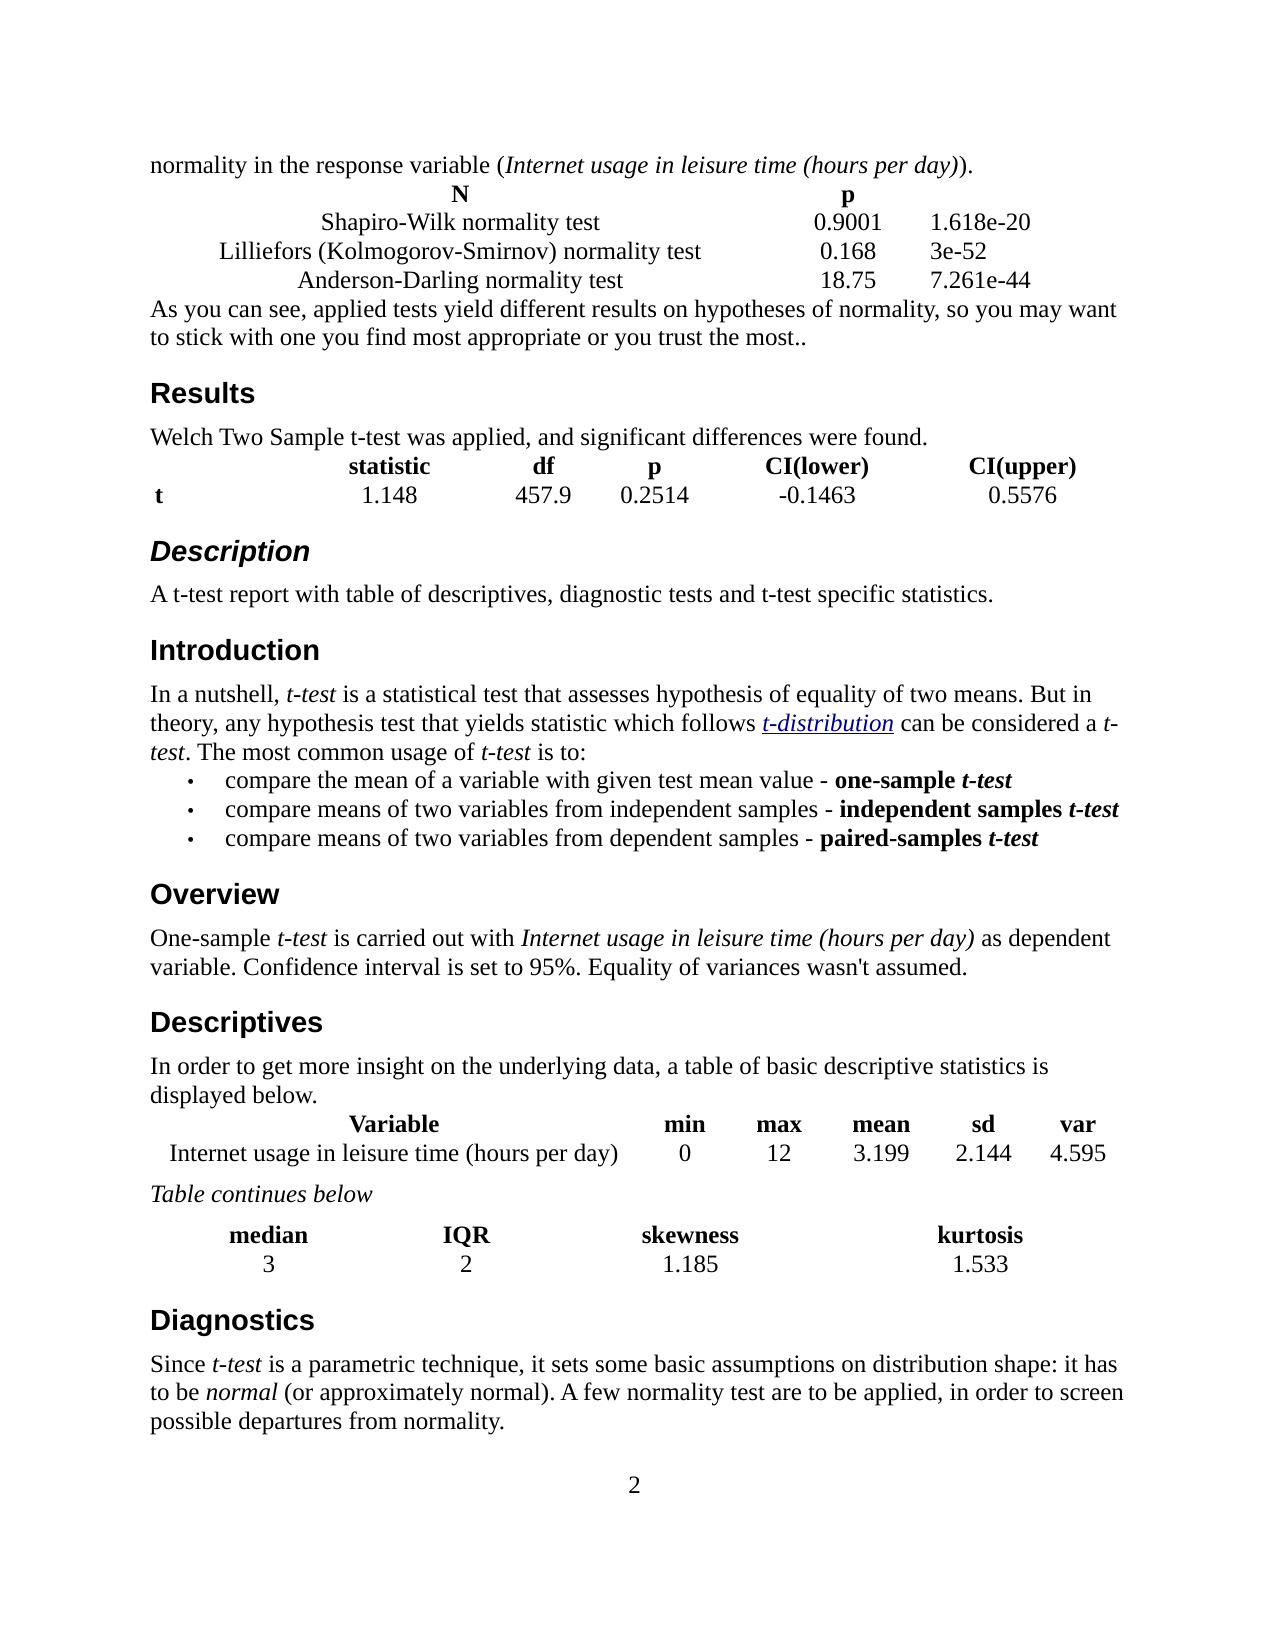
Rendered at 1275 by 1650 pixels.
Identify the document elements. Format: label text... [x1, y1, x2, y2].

subtitle Results [150, 376, 1125, 410]
table_header skewness [545, 1220, 835, 1249]
table_cell 1.533 [835, 1249, 1125, 1278]
table_cell -0.1463 [714, 480, 920, 508]
table_cell 2.144 [936, 1138, 1031, 1166]
subtitle Overview [150, 877, 1125, 910]
subtitle Descriptives [150, 1005, 1125, 1039]
table_header max [732, 1109, 826, 1138]
table_cell 3.199 [826, 1138, 936, 1166]
table_header statistic [287, 451, 492, 480]
text As you can see, applied tests yield different results on hypotheses of normality, so you may want to stick with one you find most appropriate or you trust the most.. [150, 294, 1125, 351]
subtitle Description [150, 533, 1125, 567]
text normality in the response variable (Internet usage in leisure time (hours per day)). [150, 150, 1125, 179]
table_header var [1031, 1109, 1125, 1138]
table_header p [770, 179, 926, 207]
subtitle Introduction [150, 633, 1125, 667]
table_cell 457.9 [492, 480, 595, 508]
text One-sample t-test is carried out with Internet usage in leisure time (hours per day) as dependent variable. Confidence interval is set to 95%. Equality of variances wasn't assumed. [150, 923, 1125, 980]
table_header kurtosis [835, 1220, 1125, 1249]
table_cell 0.5576 [920, 480, 1125, 508]
table_cell 1.618e-20 [926, 208, 1125, 236]
table_header CI(lower) [714, 451, 920, 480]
table_header p [595, 451, 714, 480]
table_cell Anderson-Darling normality test [150, 265, 770, 294]
text Since t-test is a parametric technique, it sets some basic assumptions on distribution shape: it has to be normal (or approximately normal). A few normality test are to be applied, in order to screen possible departures from normality. [150, 1349, 1125, 1435]
text A t-test report with table of descriptives, diagnostic tests and t-test specific statistics. [150, 579, 1125, 608]
table_cell 0.2514 [595, 480, 714, 508]
table_cell 18.75 [770, 265, 926, 294]
table_header [926, 179, 1125, 207]
text In order to get more insight on the underlying data, a table of basic descriptive statistics is displayed below. [150, 1051, 1125, 1109]
table_header IQR [387, 1220, 545, 1249]
table_header Variable [150, 1109, 637, 1138]
list compare means of two variables from dependent samples - paired-samples t-test [187, 823, 1125, 852]
table_cell 1.185 [545, 1249, 835, 1278]
table_header N [150, 179, 770, 207]
table_cell 12 [732, 1138, 826, 1166]
table_header [150, 451, 287, 480]
table_cell 3e-52 [926, 236, 1125, 265]
table_header sd [936, 1109, 1031, 1138]
list compare the mean of a variable with given test mean value - one-sample t-test [187, 766, 1125, 794]
table_cell Lilliefors (Kolmogorov-Smirnov) normality test [150, 236, 770, 265]
table_header df [492, 451, 595, 480]
table_cell 0 [638, 1138, 732, 1166]
table_cell 2 [387, 1249, 545, 1278]
table_header median [150, 1220, 387, 1249]
subtitle Diagnostics [150, 1303, 1125, 1336]
list compare means of two variables from independent samples - independent samples t-test [187, 794, 1125, 823]
table_cell t [150, 480, 287, 508]
table_cell 0.9001 [770, 208, 926, 236]
text In a nutshell, t-test is a statistical test that assesses hypothesis of equality of two means. But in theory, any hypothesis test that yields statistic which follows t-distribution can be considered a t-test. The most common usage of t-test is to: [150, 679, 1125, 766]
text Welch Two Sample t-test was applied, and significant differences were found. [150, 422, 1125, 451]
table_header CI(upper) [920, 451, 1125, 480]
table_cell 0.168 [770, 236, 926, 265]
table_header mean [826, 1109, 936, 1138]
table_header min [638, 1109, 732, 1138]
table_cell 4.595 [1031, 1138, 1125, 1166]
table_cell 3 [150, 1249, 387, 1278]
text Table continues below [150, 1179, 1125, 1208]
table_cell Shapiro-Wilk normality test [150, 208, 770, 236]
table_cell 1.148 [287, 480, 492, 508]
table_cell 7.261e-44 [926, 265, 1125, 294]
table_cell Internet usage in leisure time (hours per day) [150, 1138, 637, 1166]
